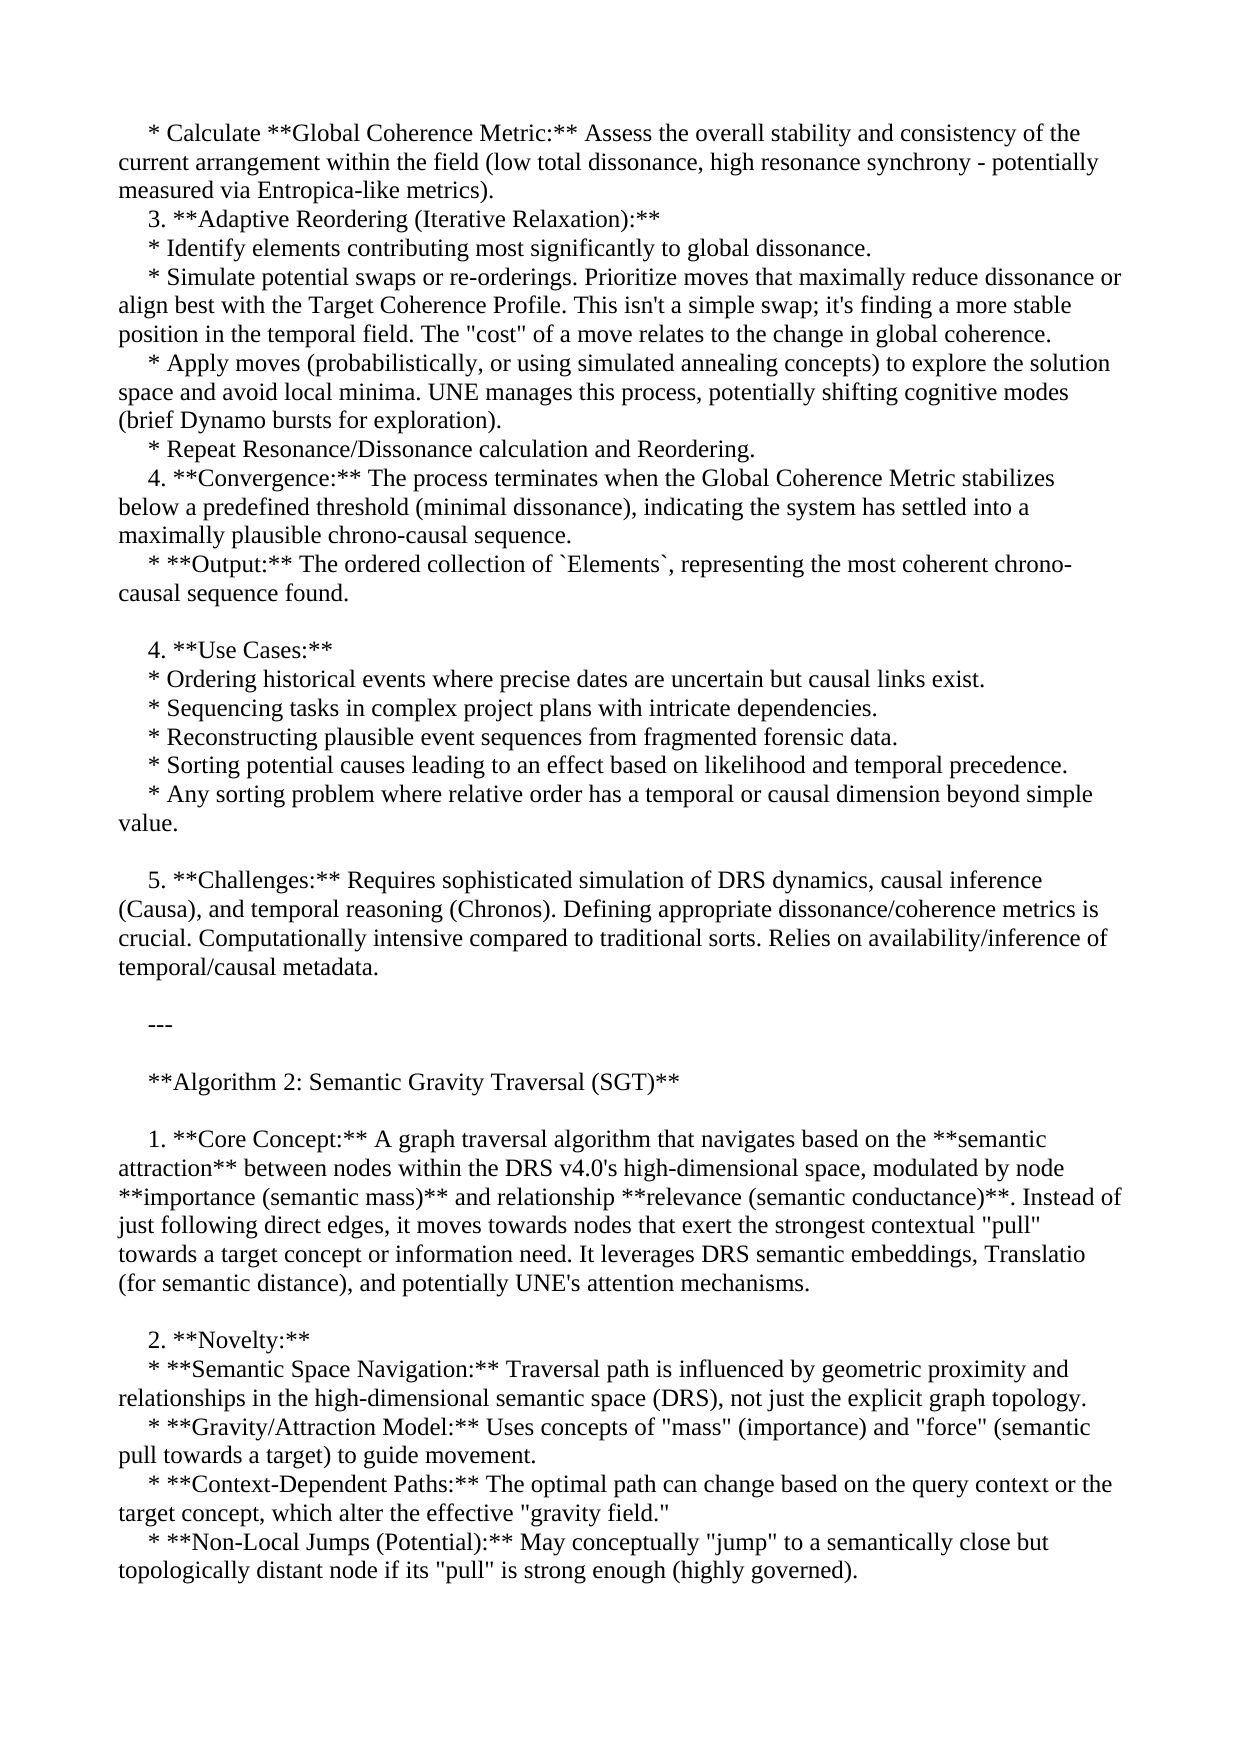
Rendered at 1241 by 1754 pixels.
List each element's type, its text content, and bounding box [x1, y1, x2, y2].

text * Reconstructing plausible event sequences from fragmented forensic data. [118, 722, 1122, 751]
text * **Context-Dependent Paths:** The optimal path can change based on the query context or the target concept, which alter the effective "gravity field." [118, 1469, 1122, 1527]
text 3. **Adaptive Reordering (Iterative Relaxation):** [118, 204, 1122, 233]
text * **Semantic Space Navigation:** Traversal path is influenced by geometric proximity and relationships in the high-dimensional semantic space (DRS), not just the explicit graph topology. [118, 1354, 1122, 1412]
text * Simulate potential swaps or re-orderings. Prioritize moves that maximally reduce dissonance or align best with the Target Coherence Profile. This isn't a simple swap; it's finding a more stable position in the temporal field. The "cost" of a move relates to the change in global coherence. [118, 262, 1122, 348]
text 2. **Novelty:** [118, 1326, 1122, 1354]
text * Repeat Resonance/Dissonance calculation and Reordering. [118, 434, 1122, 463]
text 5. **Challenges:** Requires sophisticated simulation of DRS dynamics, causal inference (Causa), and temporal reasoning (Chronos). Defining appropriate dissonance/coherence metrics is crucial. Computationally intensive compared to traditional sorts. Relies on availability/inference of temporal/causal metadata. [118, 866, 1122, 981]
text * Sorting potential causes leading to an effect based on likelihood and temporal precedence. [118, 751, 1122, 779]
text * **Gravity/Attraction Model:** Uses concepts of "mass" (importance) and "force" (semantic pull towards a target) to guide movement. [118, 1412, 1122, 1469]
text * Apply moves (probabilistically, or using simulated annealing concepts) to explore the solution space and avoid local minima. UNE manages this process, potentially shifting cognitive modes (brief Dynamo bursts for exploration). [118, 348, 1122, 434]
text * **Non-Local Jumps (Potential):** May conceptually "jump" to a semantically close but topologically distant node if its "pull" is strong enough (highly governed). [118, 1527, 1122, 1584]
text 4. **Convergence:** The process terminates when the Global Coherence Metric stabilizes below a predefined threshold (minimal dissonance), indicating the system has settled into a maximally plausible chrono-causal sequence. [118, 463, 1122, 549]
text 4. **Use Cases:** [118, 636, 1122, 664]
text * Ordering historical events where precise dates are uncertain but causal links exist. [118, 664, 1122, 693]
text * Any sorting problem where relative order has a temporal or causal dimension beyond simple value. [118, 779, 1122, 837]
text * Sequencing tasks in complex project plans with intricate dependencies. [118, 693, 1122, 722]
text **Algorithm 2: Semantic Gravity Traversal (SGT)** [118, 1067, 1122, 1096]
text * Calculate **Global Coherence Metric:** Assess the overall stability and consistency of the current arrangement within the field (low total dissonance, high resonance synchrony - potentially measured via Entropica-like metrics). [118, 118, 1122, 204]
text --- [118, 1009, 1122, 1038]
text * Identify elements contributing most significantly to global dissonance. [118, 233, 1122, 262]
text * **Output:** The ordered collection of `Elements`, representing the most coherent chrono-causal sequence found. [118, 549, 1122, 607]
text 1. **Core Concept:** A graph traversal algorithm that navigates based on the **semantic attraction** between nodes within the DRS v4.0's high-dimensional space, modulated by node **importance (semantic mass)** and relationship **relevance (semantic conductance)**. Instead of just following direct edges, it moves towards nodes that exert the strongest contextual "pull" towards a target concept or information need. It leverages DRS semantic embeddings, Translatio (for semantic distance), and potentially UNE's attention mechanisms. [118, 1124, 1122, 1297]
